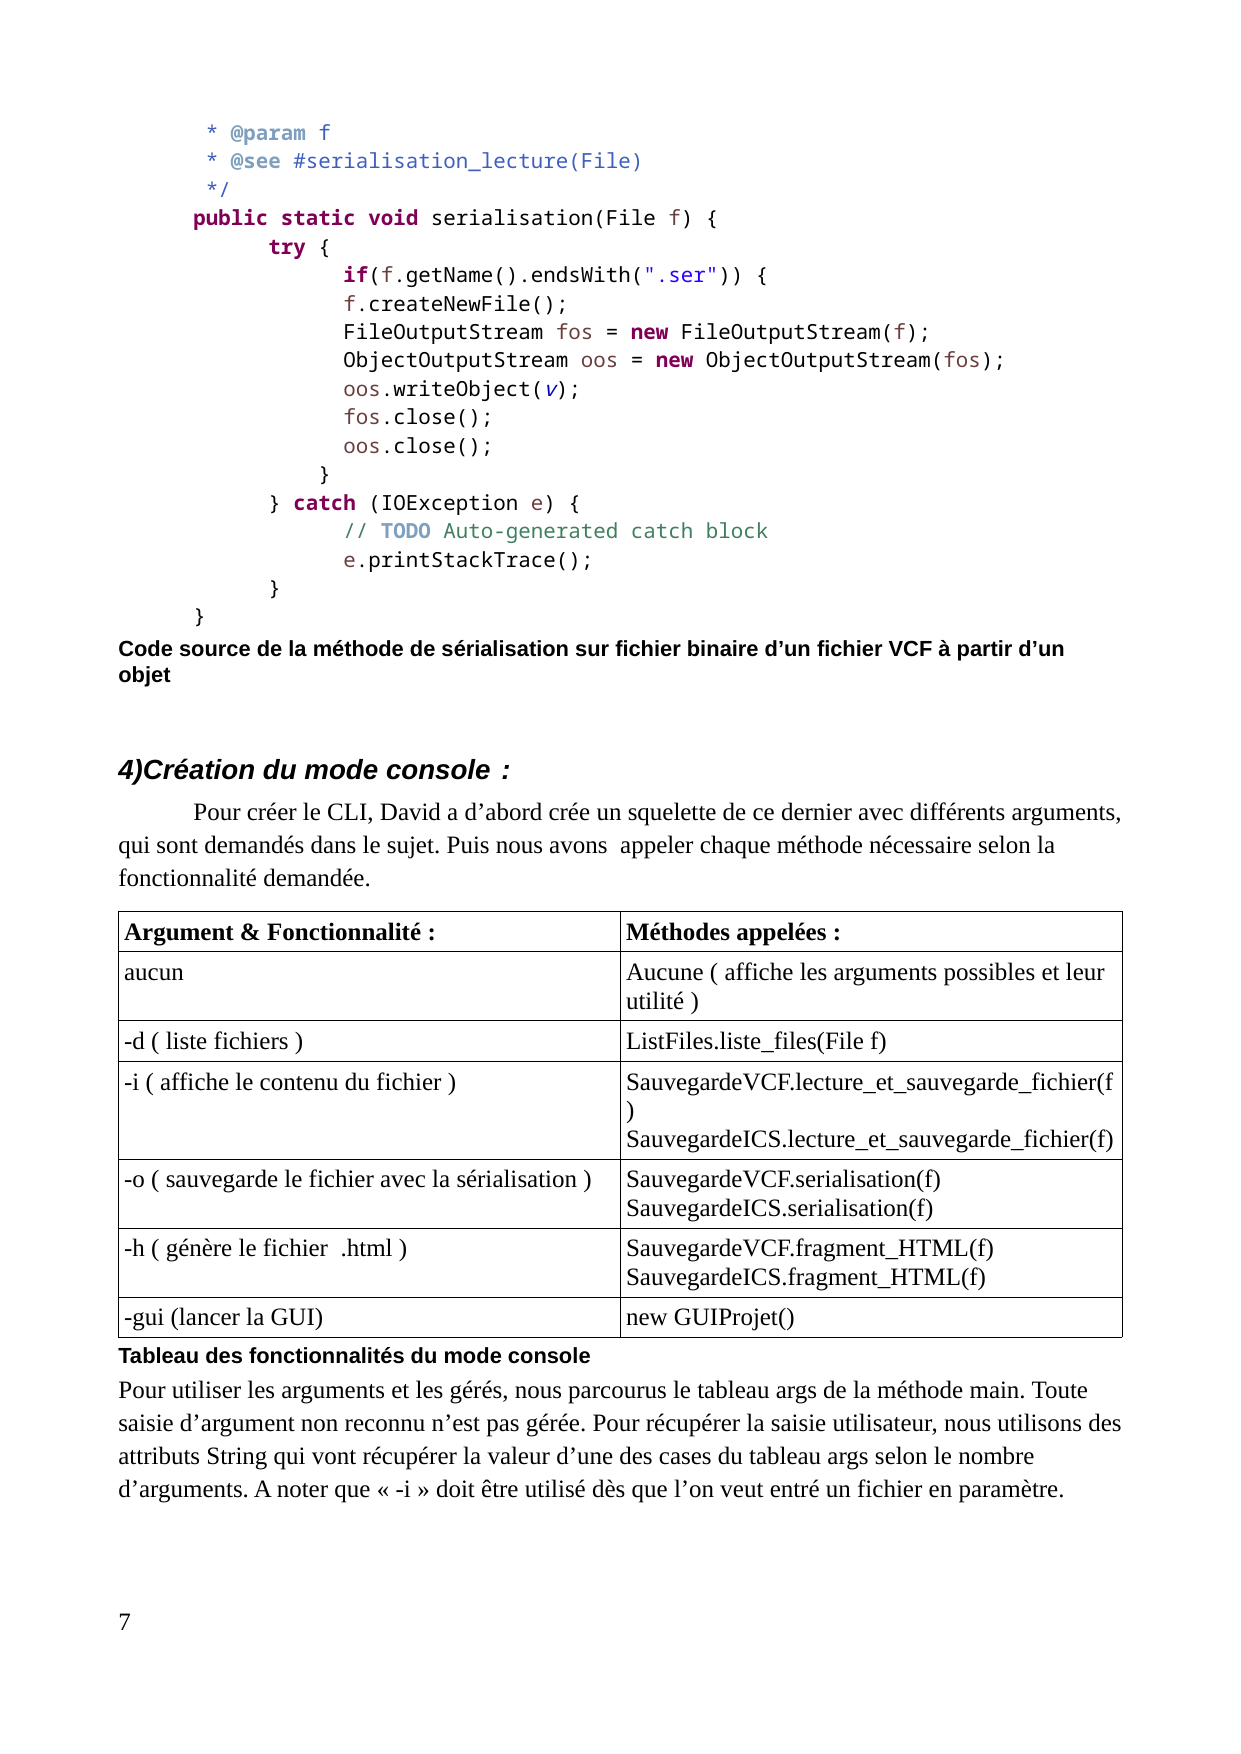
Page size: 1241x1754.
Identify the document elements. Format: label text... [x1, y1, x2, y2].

text public static void serialisation(File f) { [118, 203, 1122, 232]
text * @param f [118, 118, 1122, 147]
text * @see #serialisation_lecture(File) [118, 147, 1122, 175]
table_cell aucun [119, 952, 620, 1020]
text if(f.getName().endsWith(".ser")) { [118, 260, 1122, 289]
text fos.close(); [118, 402, 1122, 431]
table_cell -d ( liste fichiers ) [119, 1021, 620, 1061]
text try { [118, 232, 1122, 260]
table_header Argument & Fonctionnalité : [119, 912, 620, 951]
text } [118, 459, 1122, 488]
table_header Méthodes appelées : [621, 912, 1122, 951]
table_cell SauvegardeVCF.serialisation(f) SauvegardeICS.serialisation(f) [621, 1160, 1122, 1228]
text oos.close(); [118, 431, 1122, 459]
subtitle Code source de la méthode de sérialisation sur fichier binaire d’un fichier VCF à partir d’un objet [118, 636, 1122, 687]
text } [118, 573, 1122, 602]
table_cell -h ( génère le fichier .html ) [119, 1229, 620, 1297]
subtitle 4)Création du mode console : [118, 753, 1122, 785]
text } catch (IOException e) { [118, 488, 1122, 516]
text ObjectOutputStream oos = new ObjectOutputStream(fos); [118, 346, 1122, 374]
subtitle Tableau des fonctionnalités du mode console [118, 1343, 1122, 1368]
text oos.writeObject(v); [118, 374, 1122, 402]
table_cell -i ( affiche le contenu du fichier ) [119, 1062, 620, 1158]
table_cell SauvegardeVCF.lecture_et_sauvegarde_fichier(f) SauvegardeICS.lecture_et_sauvegarde_fichier(f) [621, 1062, 1122, 1158]
text // TODO Auto-generated catch block [118, 516, 1122, 545]
table_cell -gui (lancer la GUI) [119, 1298, 620, 1337]
text FileOutputStream fos = new FileOutputStream(f); [118, 317, 1122, 346]
text */ [118, 175, 1122, 203]
text e.printStackTrace(); [118, 545, 1122, 573]
table_cell ListFiles.liste_files(File f) [621, 1021, 1122, 1061]
text Pour créer le CLI, David a d’abord crée un squelette de ce dernier avec différents arguments, qui sont demandés dans le sujet. Puis nous avons appeler chaque méthode nécessaire selon la fonctionnalité demandée. [118, 797, 1122, 892]
table_cell Aucune ( affiche les arguments possibles et leur utilité ) [621, 952, 1122, 1020]
table_cell SauvegardeVCF.fragment_HTML(f) SauvegardeICS.fragment_HTML(f) [621, 1229, 1122, 1297]
text f.createNewFile(); [118, 289, 1122, 317]
table_cell -o ( sauvegarde le fichier avec la sérialisation ) [119, 1160, 620, 1228]
text Pour utiliser les arguments et les gérés, nous parcourus le tableau args de la méthode main. Toute saisie d’argument non reconnu n’est pas gérée. Pour récupérer la saisie utilisateur, nous utilisons des attributs String qui vont récupérer la valeur d’une des cases du tableau args selon le nombre d’arguments. A noter que « -i » doit être utilisé dès que l’on veut entré un fichier en paramètre. [118, 1375, 1122, 1503]
table_cell new GUIProjet() [621, 1298, 1122, 1337]
text } [118, 602, 1122, 630]
